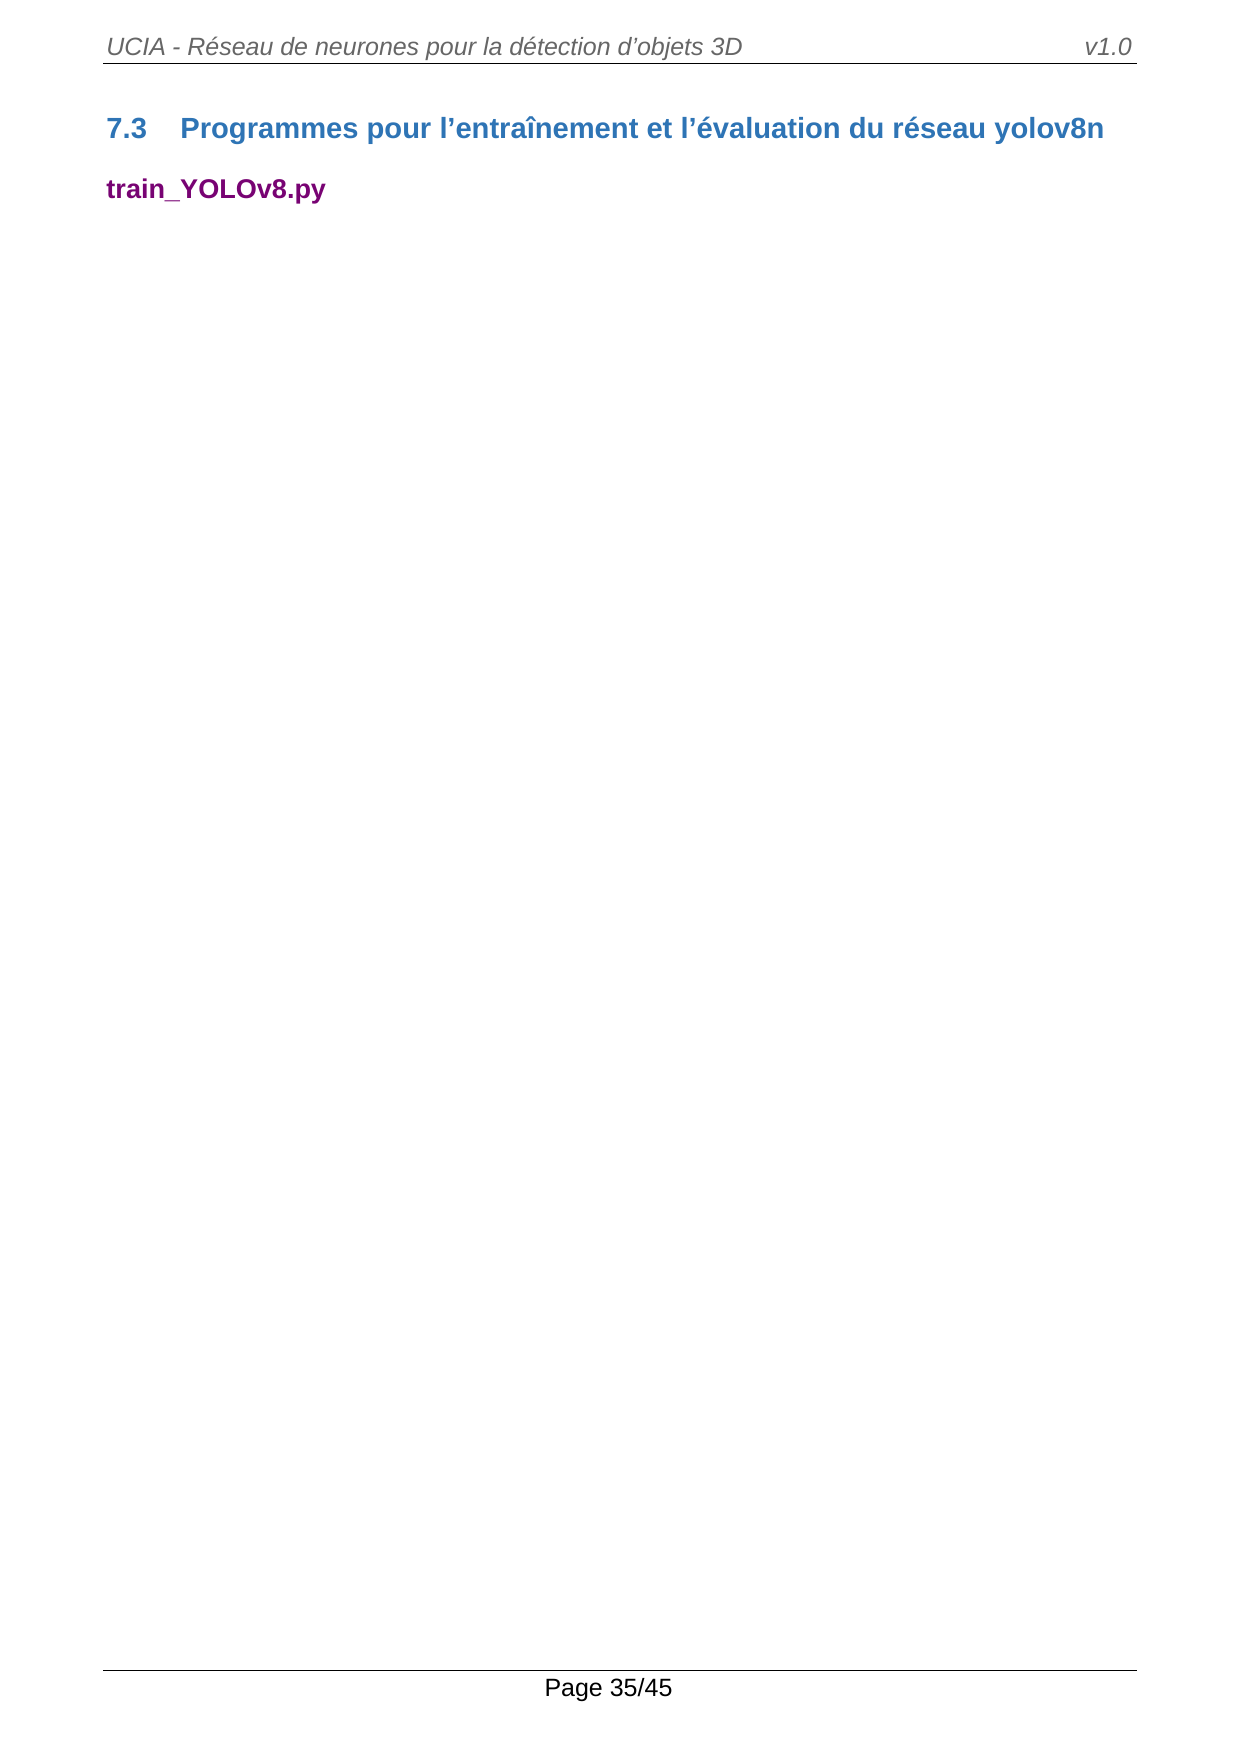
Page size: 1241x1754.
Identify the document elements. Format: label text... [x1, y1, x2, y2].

subtitle train_YOLOv8.py [106, 173, 1134, 205]
subtitle Programmes pour l’entraînement et l’évaluation du réseau yolov8n [106, 111, 1134, 145]
